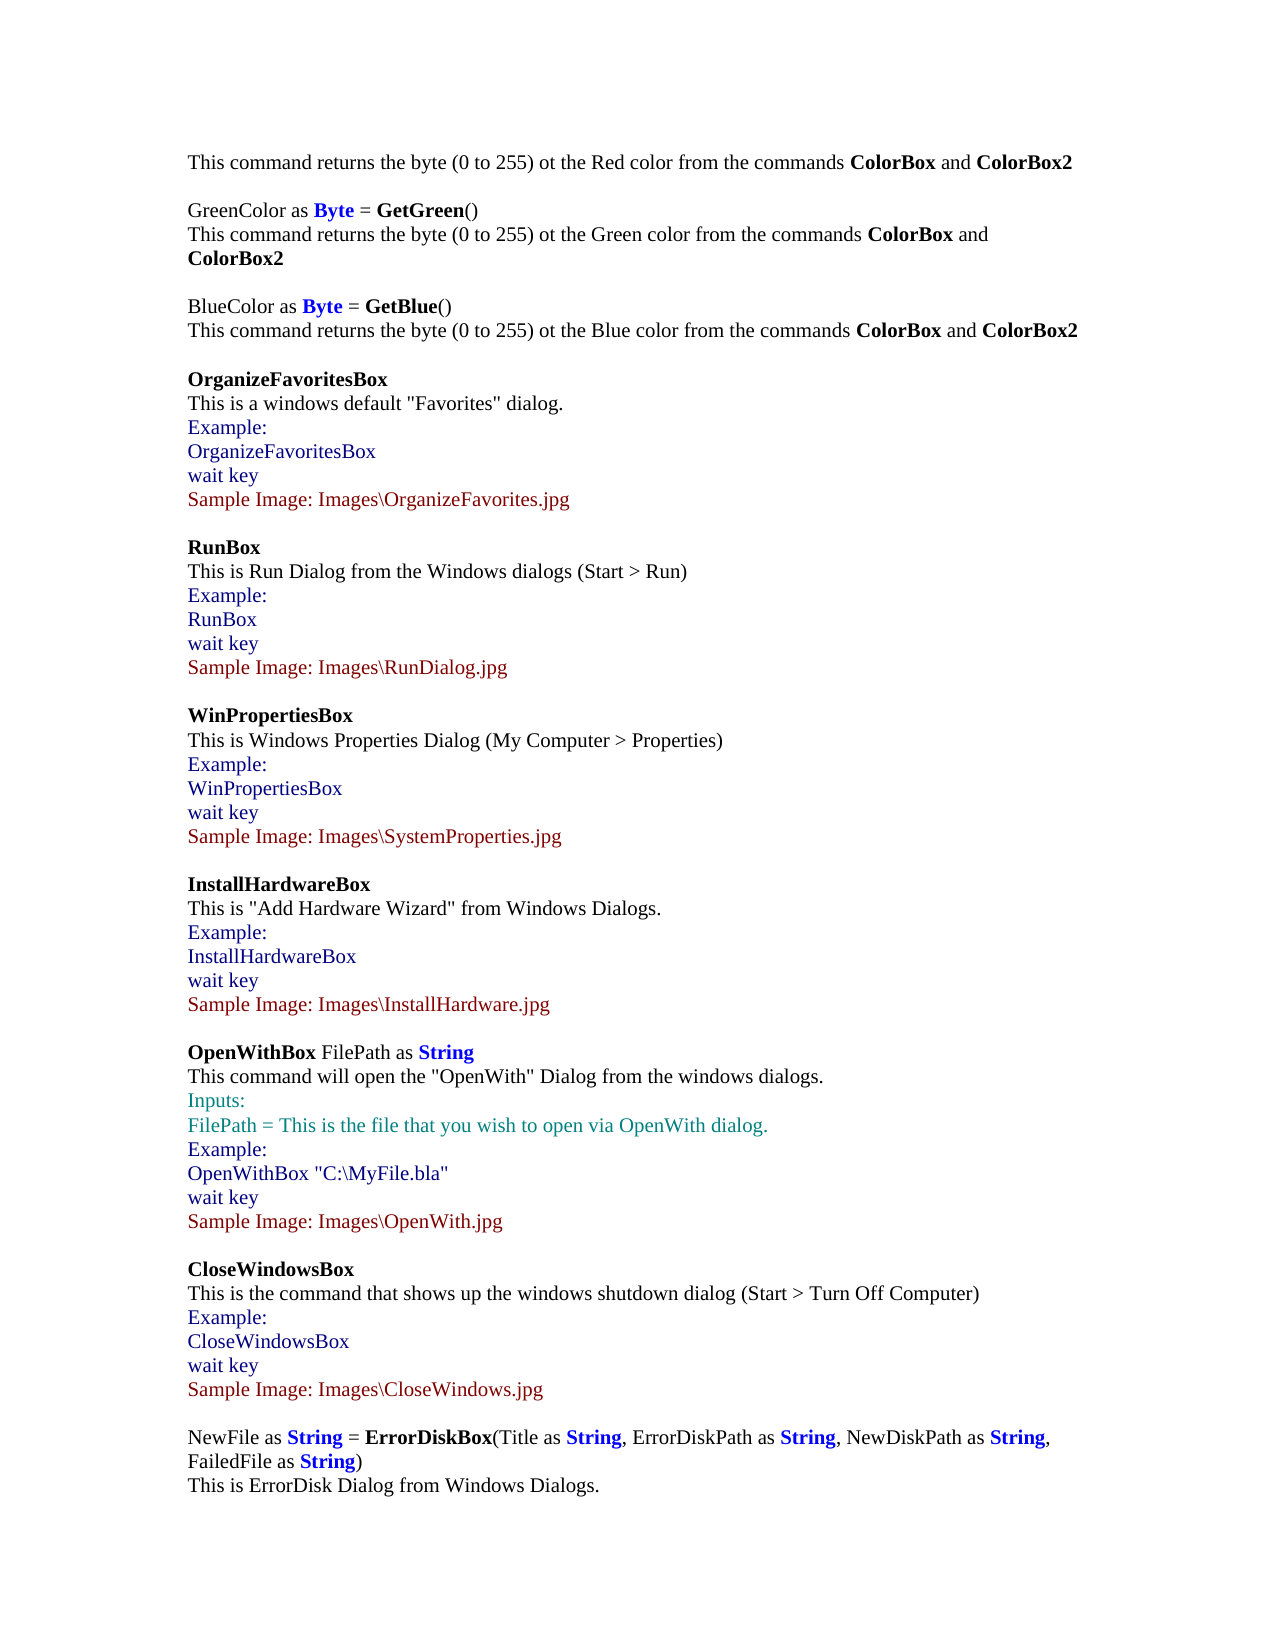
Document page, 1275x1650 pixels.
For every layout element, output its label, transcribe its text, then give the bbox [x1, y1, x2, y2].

text wait key [187, 1353, 1087, 1377]
text Sample Image: Images\RunDialog.jpg [187, 655, 1087, 679]
text Example: [187, 1305, 1087, 1329]
text wait key [187, 968, 1087, 992]
text CloseWindowsBox [187, 1257, 1087, 1281]
text RunBox [187, 535, 1087, 559]
text Example: [187, 920, 1087, 944]
text This is Windows Properties Dialog (My Computer > Properties) [187, 727, 1087, 752]
text This is "Add Hardware Wizard" from Windows Dialogs. [187, 896, 1087, 920]
text OrganizeFavoritesBox [187, 367, 1087, 391]
text InstallHardwareBox [187, 872, 1087, 896]
text This is the command that shows up the windows shutdown dialog (Start > Turn Off Computer) [187, 1281, 1087, 1305]
text This command returns the byte (0 to 255) ot the Green color from the commands ColorBox and ColorBox2 [187, 222, 1087, 270]
text Sample Image: Images\InstallHardware.jpg [187, 992, 1087, 1016]
text FilePath = This is the file that you wish to open via OpenWith dialog. [187, 1112, 1087, 1137]
text This is Run Dialog from the Windows dialogs (Start > Run) [187, 559, 1087, 583]
text BlueColor as Byte = GetBlue() [187, 294, 1087, 318]
text WinPropertiesBox [187, 703, 1087, 727]
text Example: [187, 1137, 1087, 1161]
text Sample Image: Images\CloseWindows.jpg [187, 1377, 1087, 1401]
text Example: [187, 583, 1087, 607]
text OpenWithBox "C:\MyFile.bla" [187, 1161, 1087, 1185]
text RunBox [187, 607, 1087, 631]
text CloseWindowsBox [187, 1329, 1087, 1353]
text This command will open the "OpenWith" Dialog from the windows dialogs. [187, 1064, 1087, 1088]
text Sample Image: Images\SystemProperties.jpg [187, 824, 1087, 848]
text wait key [187, 1185, 1087, 1209]
text This command returns the byte (0 to 255) ot the Blue color from the commands ColorBox and ColorBox2 [187, 318, 1087, 342]
text This is ErrorDisk Dialog from Windows Dialogs. [187, 1473, 1087, 1497]
text Sample Image: Images\OrganizeFavorites.jpg [187, 487, 1087, 511]
text Sample Image: Images\OpenWith.jpg [187, 1209, 1087, 1233]
text WinPropertiesBox [187, 776, 1087, 800]
text Example: [187, 415, 1087, 439]
text This command returns the byte (0 to 255) ot the Red color from the commands ColorBox and ColorBox2 [187, 150, 1087, 174]
text NewFile as String = ErrorDiskBox(Title as String, ErrorDiskPath as String, NewDiskPath as String, FailedFile as String) [187, 1425, 1087, 1473]
text wait key [187, 463, 1087, 487]
text OrganizeFavoritesBox [187, 439, 1087, 463]
text wait key [187, 800, 1087, 824]
text InstallHardwareBox [187, 944, 1087, 968]
text This is a windows default "Favorites" dialog. [187, 391, 1087, 415]
text Example: [187, 752, 1087, 776]
text OpenWithBox FilePath as String [187, 1040, 1087, 1064]
text wait key [187, 631, 1087, 655]
text GreenColor as Byte = GetGreen() [187, 198, 1087, 222]
text Inputs: [187, 1088, 1087, 1112]
